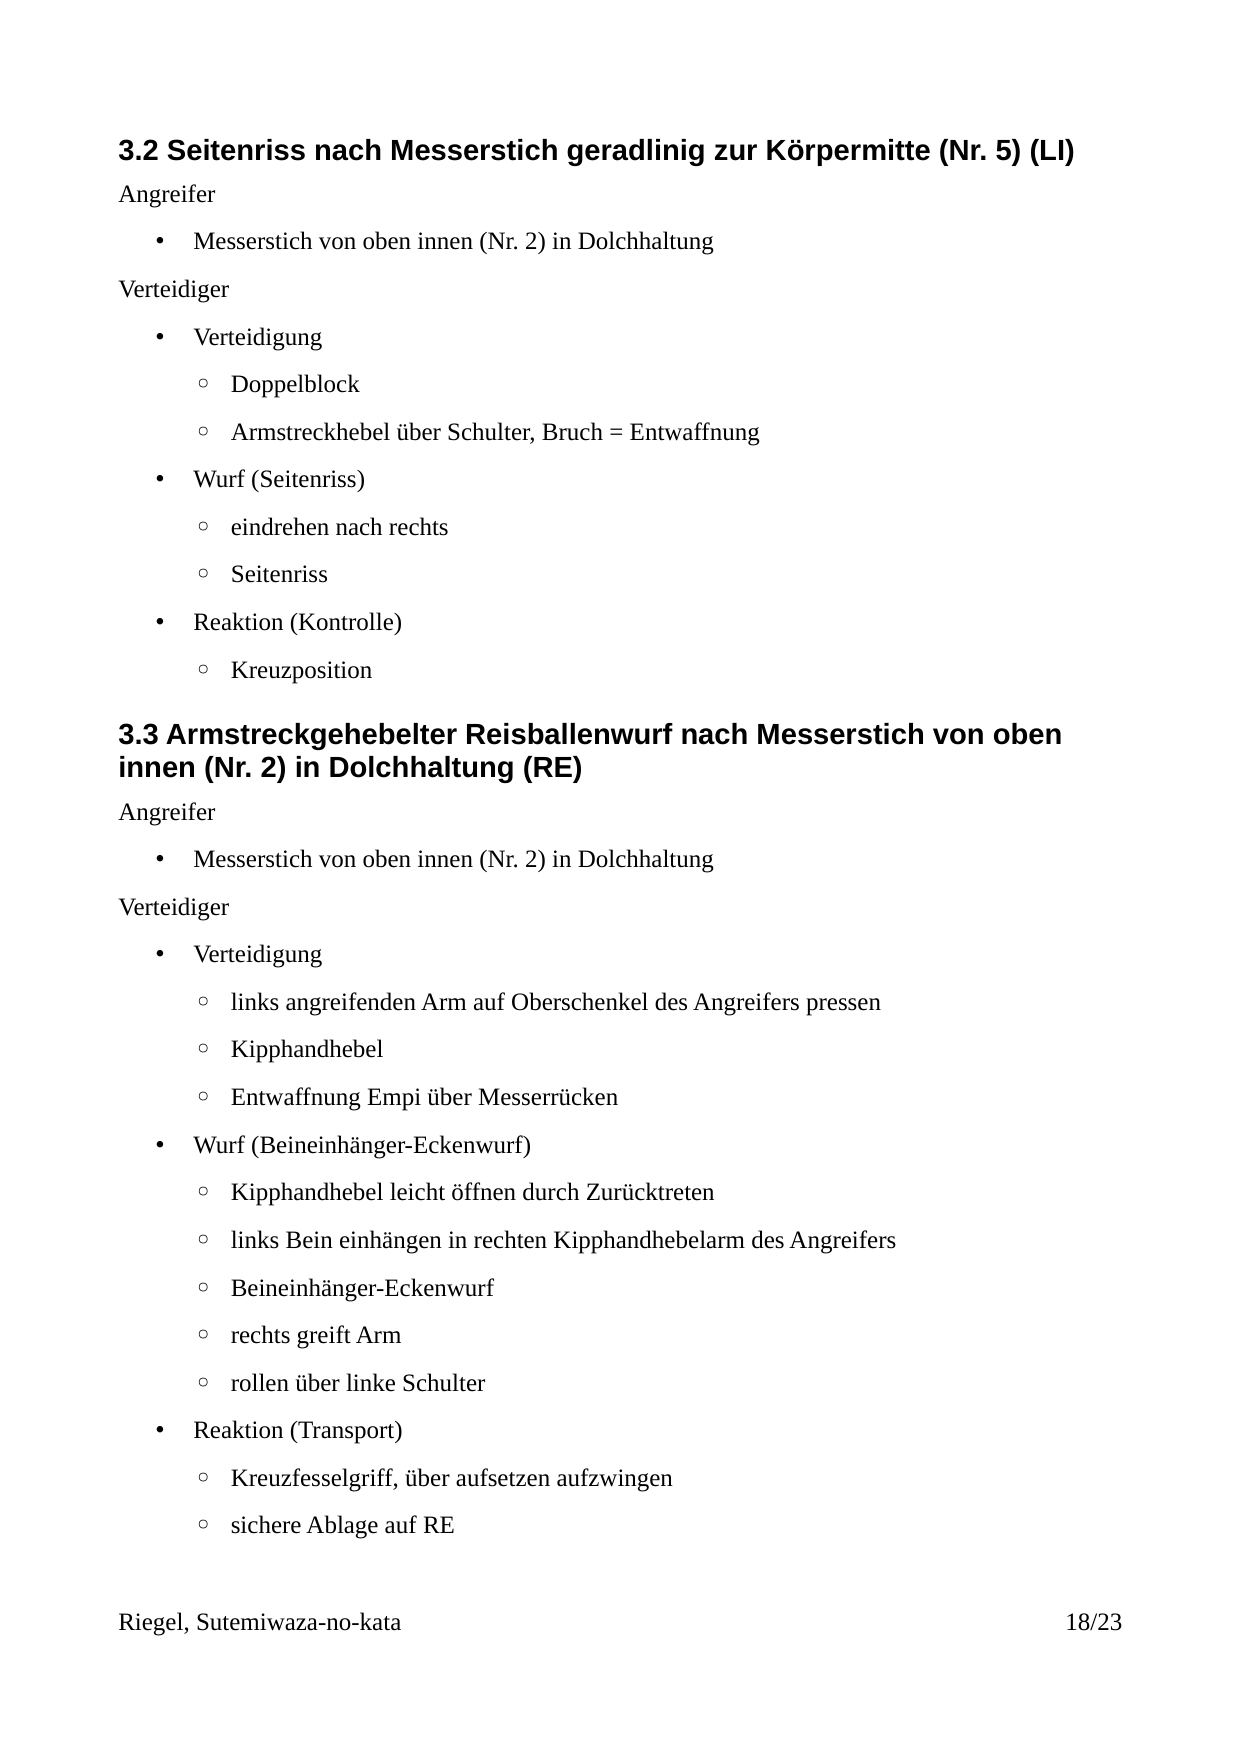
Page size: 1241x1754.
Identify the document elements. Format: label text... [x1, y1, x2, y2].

text Verteidiger [118, 274, 1122, 303]
text Angreifer [118, 797, 1122, 825]
list sichere Ablage auf RE [193, 1511, 1122, 1539]
list Kipphandhebel leicht öffnen durch Zurücktreten [193, 1177, 1122, 1206]
list Kipphandhebel [193, 1034, 1122, 1063]
list rollen über linke Schulter [193, 1368, 1122, 1397]
list Seitenriss [193, 559, 1122, 588]
text Verteidiger [118, 892, 1122, 921]
list links Bein einhängen in rechten Kipphandhebelarm des Angreifers [193, 1225, 1122, 1254]
subtitle 3.3 Armstreckgehebelter Reisballenwurf nach Messerstich von oben innen (Nr. 2) in Dolchhaltung (RE) [118, 717, 1122, 784]
list links angreifenden Arm auf Oberschenkel des Angreifers pressen [193, 987, 1122, 1016]
list Kreuzfesselgriff, über aufsetzen aufzwingen [193, 1463, 1122, 1492]
list Wurf (Seitenriss) [156, 464, 1122, 493]
list Reaktion (Kontrolle) [156, 607, 1122, 636]
list Doppelblock [193, 369, 1122, 398]
list Messerstich von oben innen (Nr. 2) in Dolchhaltung [156, 844, 1122, 873]
subtitle 3.2 Seitenriss nach Messerstich geradlinig zur Körpermitte (Nr. 5) (LI) [118, 133, 1122, 166]
list Beineinhänger-Eckenwurf [193, 1273, 1122, 1301]
list Armstreckhebel über Schulter, Bruch = Entwaffnung [193, 417, 1122, 446]
list Verteidigung [156, 322, 1122, 350]
list Wurf (Beineinhänger-Eckenwurf) [156, 1130, 1122, 1158]
list rechts greift Arm [193, 1320, 1122, 1349]
list Entwaffnung Empi über Messerrücken [193, 1082, 1122, 1111]
list Verteidigung [156, 939, 1122, 968]
list Reaktion (Transport) [156, 1415, 1122, 1444]
list eindrehen nach rechts [193, 512, 1122, 541]
text Angreifer [118, 179, 1122, 207]
list Messerstich von oben innen (Nr. 2) in Dolchhaltung [156, 226, 1122, 255]
list Kreuzposition [193, 655, 1122, 683]
